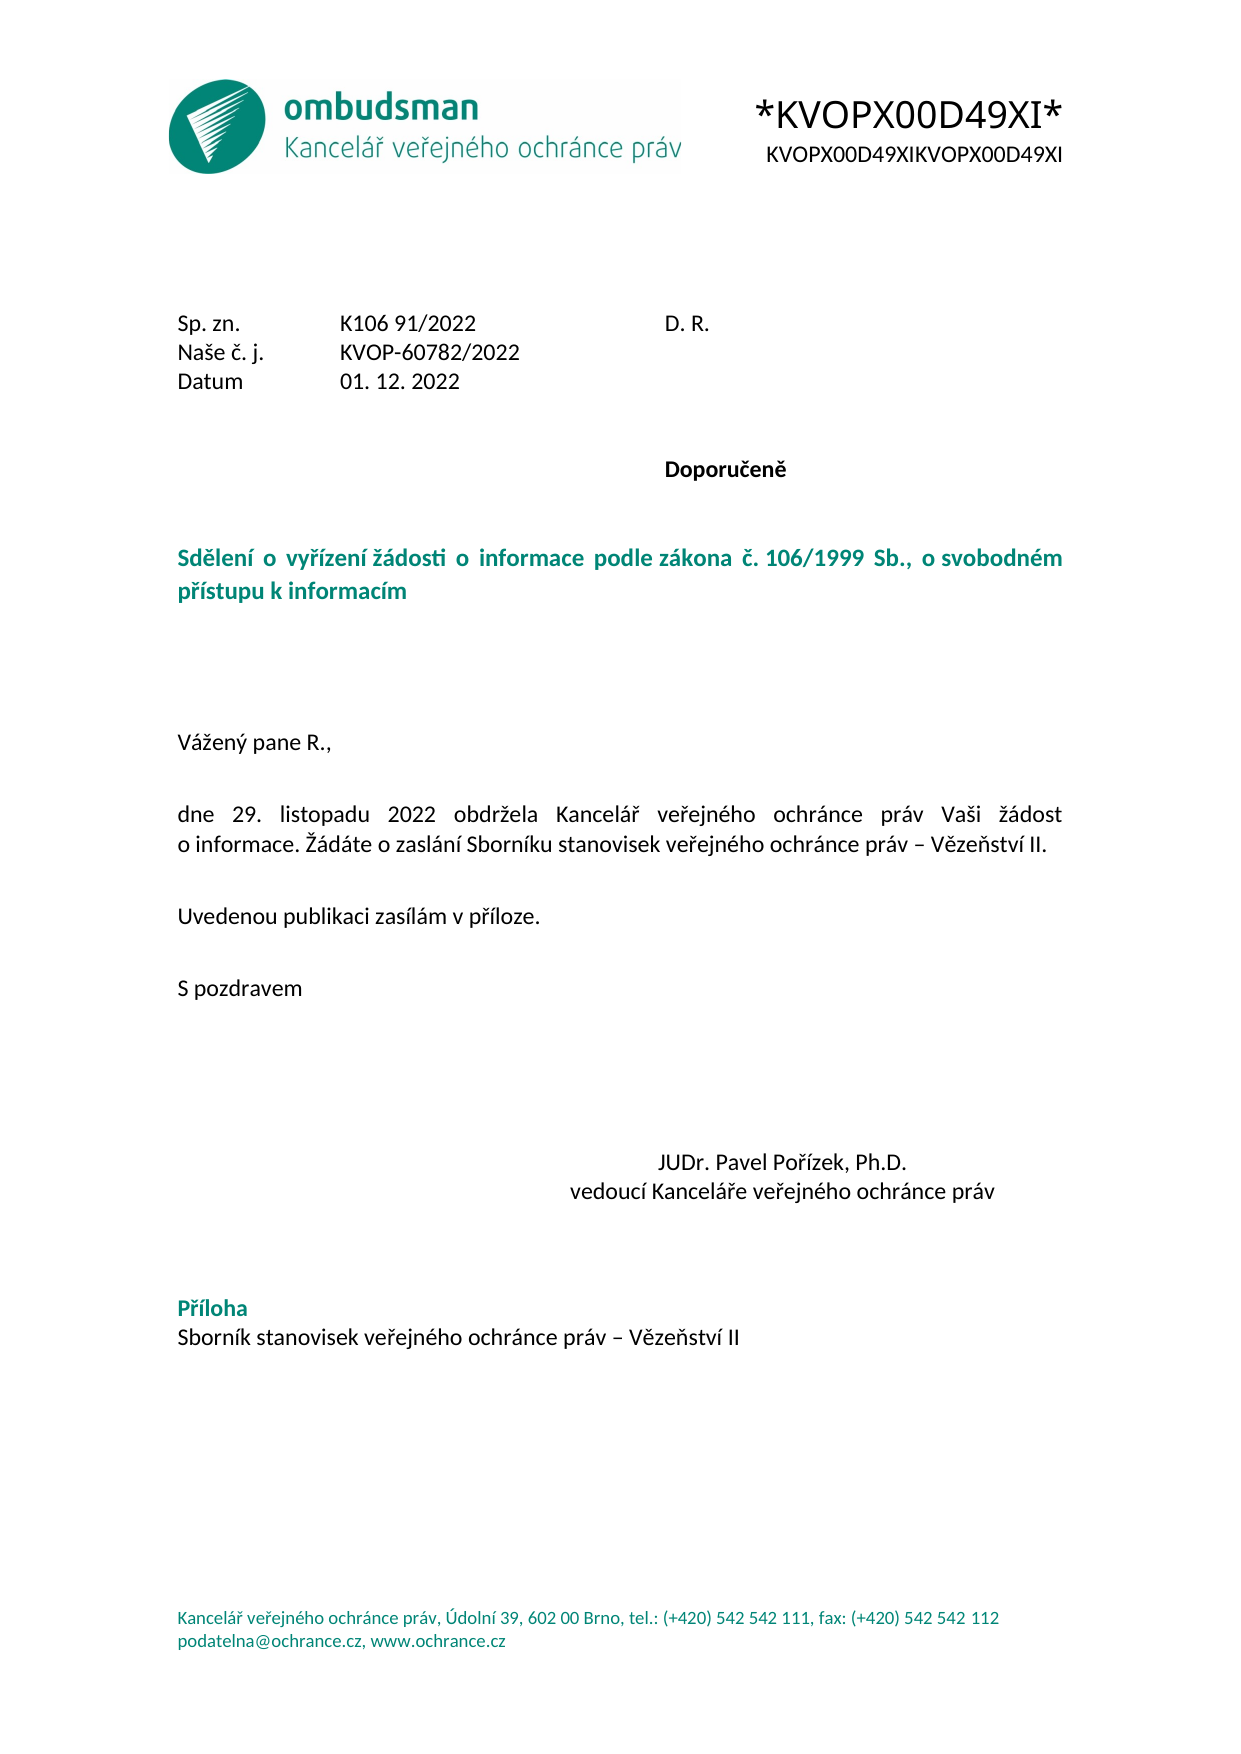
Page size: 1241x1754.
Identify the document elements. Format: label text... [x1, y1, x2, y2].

text JUDr. Pavel Pořízek, Ph.D. [502, 1147, 1063, 1176]
table_header Sp. zn. Naše č. j. Datum [177, 220, 340, 542]
table_header D. R. Doporučeně [665, 220, 1085, 542]
text dne 29. listopadu 2022 obdržela Kancelář veřejného ochránce práv Vaši žádost o informace. Žádáte o zaslání Sborníku stanovisek veřejného ochránce práv – Vězeňství II. [177, 799, 1063, 859]
subtitle Sdělení o vyřízení žádosti o informace podle zákona č. 106/1999 Sb., o svobodném přístupu k informacím [177, 542, 1063, 606]
text vedoucí Kanceláře veřejného ochránce práv [502, 1176, 1063, 1205]
text Uvedenou publikaci zasílám v příloze. [177, 901, 1063, 931]
text S pozdravem [177, 973, 1063, 1003]
text Vážený pane R., [177, 727, 1063, 756]
table_header K106 91/2022 KVOP-60782/2022 01. 12. 2022 [340, 220, 664, 542]
text Příloha [177, 1293, 1063, 1322]
text Sborník stanovisek veřejného ochránce práv – Vězeňství II [177, 1322, 1063, 1352]
